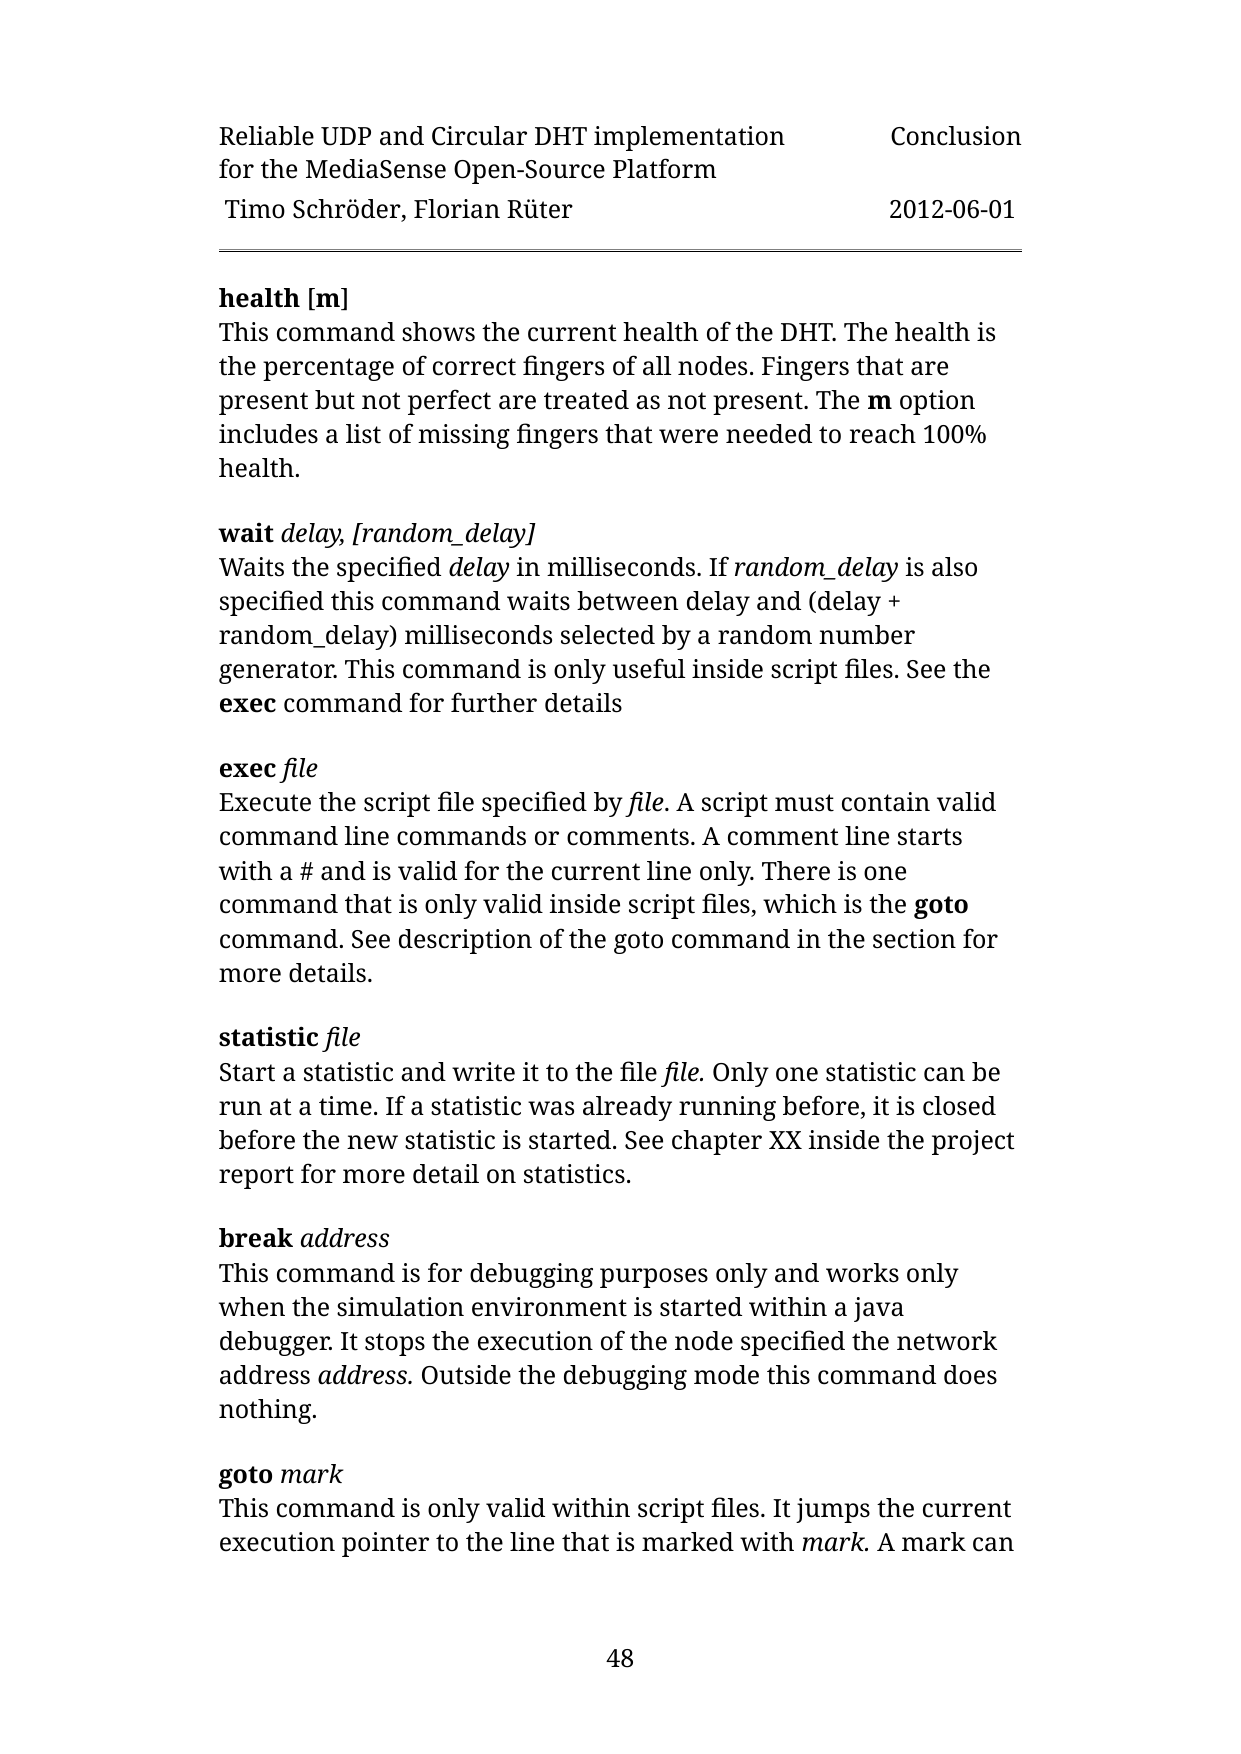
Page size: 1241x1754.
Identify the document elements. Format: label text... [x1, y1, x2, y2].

text goto mark This command is only valid within script files. It jumps the current execution pointer to the line that is marked with mark. A mark can [218, 1456, 1022, 1558]
text exec file Execute the script file specified by file. A script must contain valid command line commands or comments. A comment line starts with a # and is valid for the current line only. There is one command that is only valid inside script files, which is the goto command. See description of the goto command in the section for more details. [218, 751, 1022, 989]
text wait delay, [random_delay] Waits the specified delay in milliseconds. If random_delay is also specified this command waits between delay and (delay + random_delay) milliseconds selected by a random number generator. This command is only useful inside script files. See the exec command for further details [218, 516, 1022, 720]
text break address This command is for debugging purposes only and works only when the simulation environment is started within a java debugger. It stops the execution of the node specified the network address address. Outside the debugging mode this command does nothing. [218, 1221, 1022, 1426]
text statistic file Start a statistic and write it to the file file. Only one statistic can be run at a time. If a statistic was already running before, it is closed before the new statistic is started. See chapter XX inside the project report for more detail on statistics. [218, 1020, 1022, 1190]
text health [m] This command shows the current health of the DHT. The health is the percentage of correct fingers of all nodes. Fingers that are present but not perfect are treated as not present. The m option includes a list of missing fingers that were needed to reach 100% health. [218, 281, 1022, 485]
